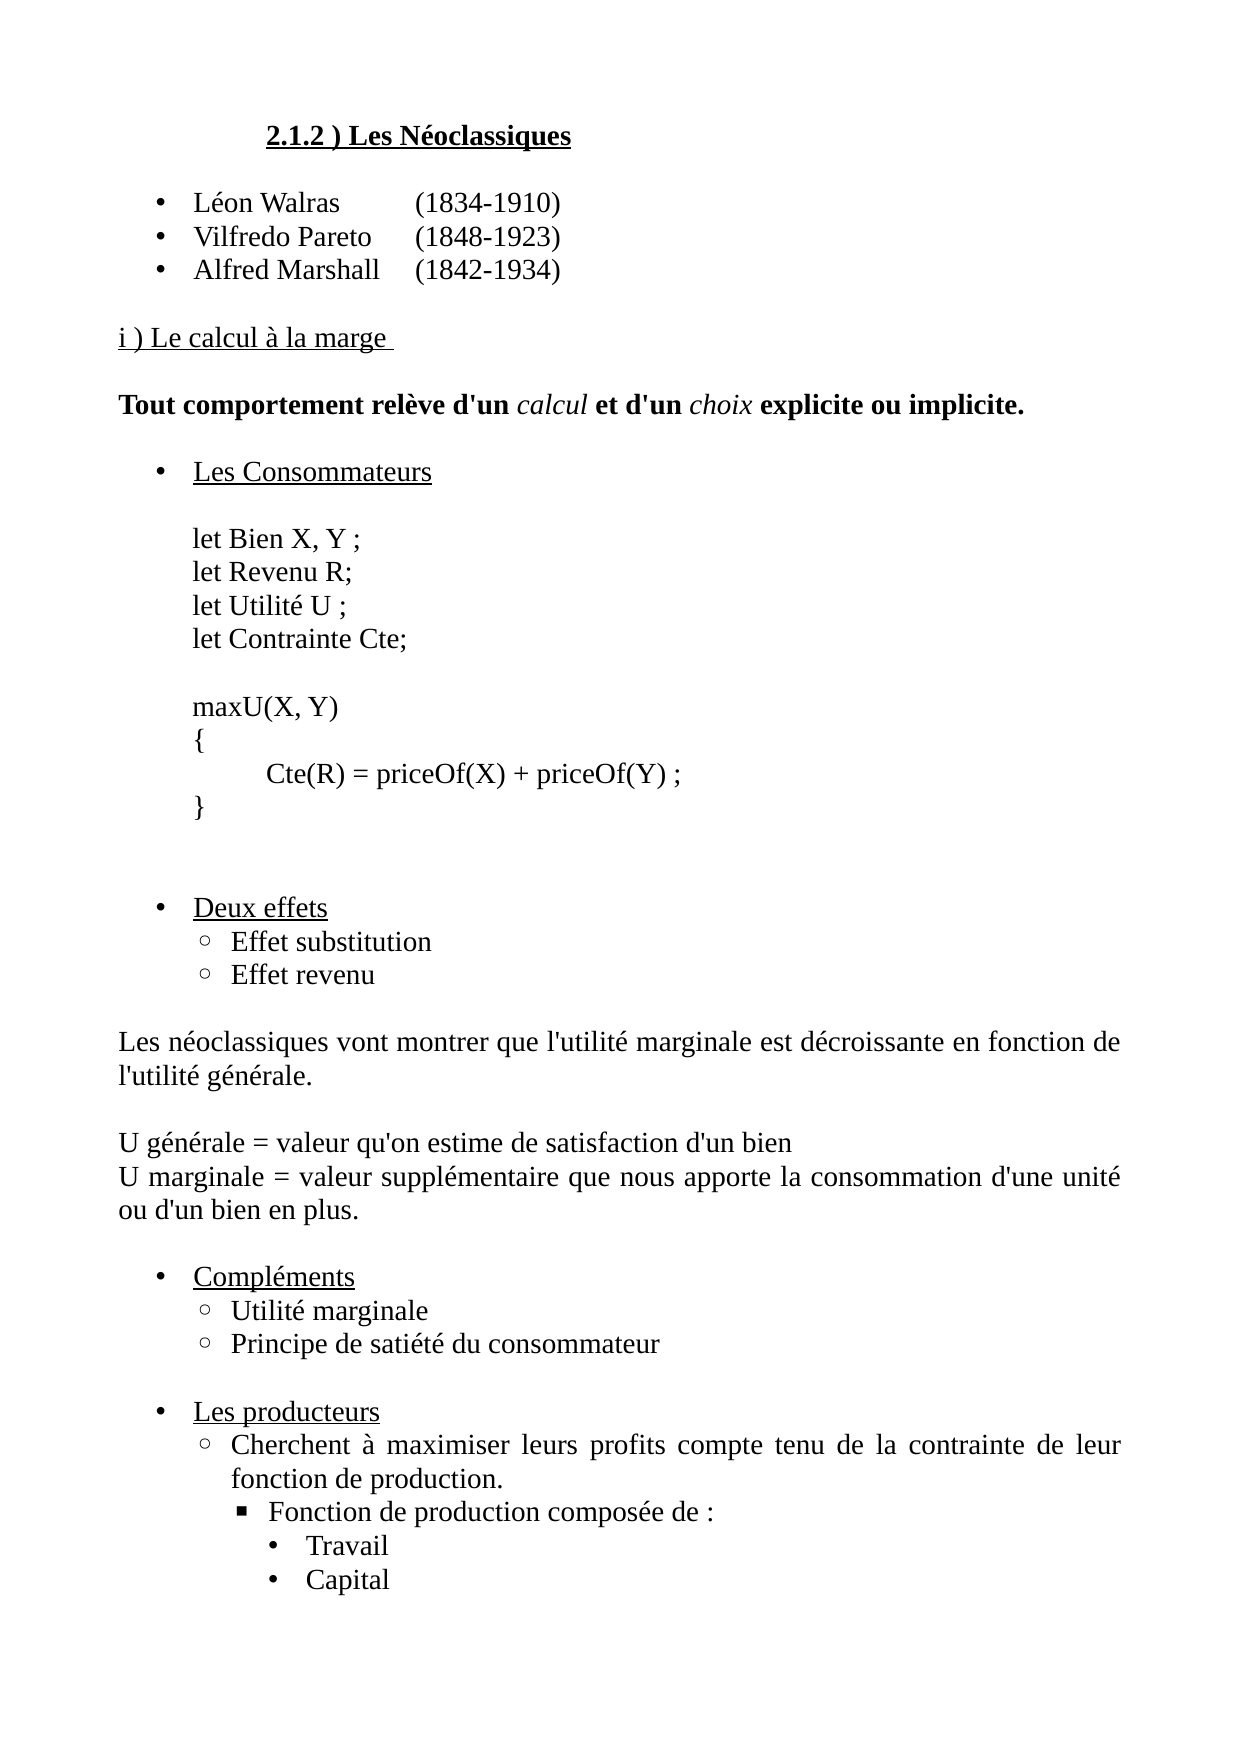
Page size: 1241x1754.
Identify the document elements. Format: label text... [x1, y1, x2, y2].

list Deux effets [156, 890, 1122, 924]
list Capital [268, 1562, 1122, 1596]
text { [118, 722, 1122, 756]
text let Utilité U ; [118, 588, 1122, 622]
list Effet substitution [193, 924, 1122, 957]
text U marginale = valeur supplémentaire que nous apporte la consommation d'une unité ou d'un bien en plus. [118, 1159, 1122, 1226]
list Effet revenu [193, 957, 1122, 991]
text maxU(X, Y) [118, 689, 1122, 722]
list Compléments [156, 1259, 1122, 1293]
text let Revenu R; [118, 554, 1122, 588]
text } [118, 789, 1122, 823]
text Tout comportement relève d'un calcul et d'un choix explicite ou implicite. [118, 387, 1122, 420]
text Les néoclassiques vont montrer que l'utilité marginale est décroissante en fonction de l'utilité générale. [118, 1024, 1122, 1092]
text 2.1.2 ) Les Néoclassiques [118, 118, 1122, 152]
text Cte(R) = priceOf(X) + priceOf(Y) ; [118, 756, 1122, 789]
list Fonction de production composée de : [231, 1494, 1122, 1528]
text let Bien X, Y ; [118, 521, 1122, 554]
list Alfred Marshall (1842-1934) [156, 252, 1122, 286]
list Les Consommateurs [156, 454, 1122, 487]
text i ) Le calcul à la marge [118, 320, 1122, 353]
list Travail [268, 1528, 1122, 1562]
text let Contrainte Cte; [118, 622, 1122, 655]
list Les producteurs [156, 1394, 1122, 1427]
text U générale = valeur qu'on estime de satisfaction d'un bien [118, 1125, 1122, 1159]
list Léon Walras (1834-1910) [156, 185, 1122, 219]
list Cherchent à maximiser leurs profits compte tenu de la contrainte de leur fonction de production. [193, 1427, 1122, 1494]
list Utilité marginale [193, 1293, 1122, 1327]
list Principe de satiété du consommateur [193, 1327, 1122, 1360]
list Vilfredo Pareto (1848-1923) [156, 219, 1122, 252]
